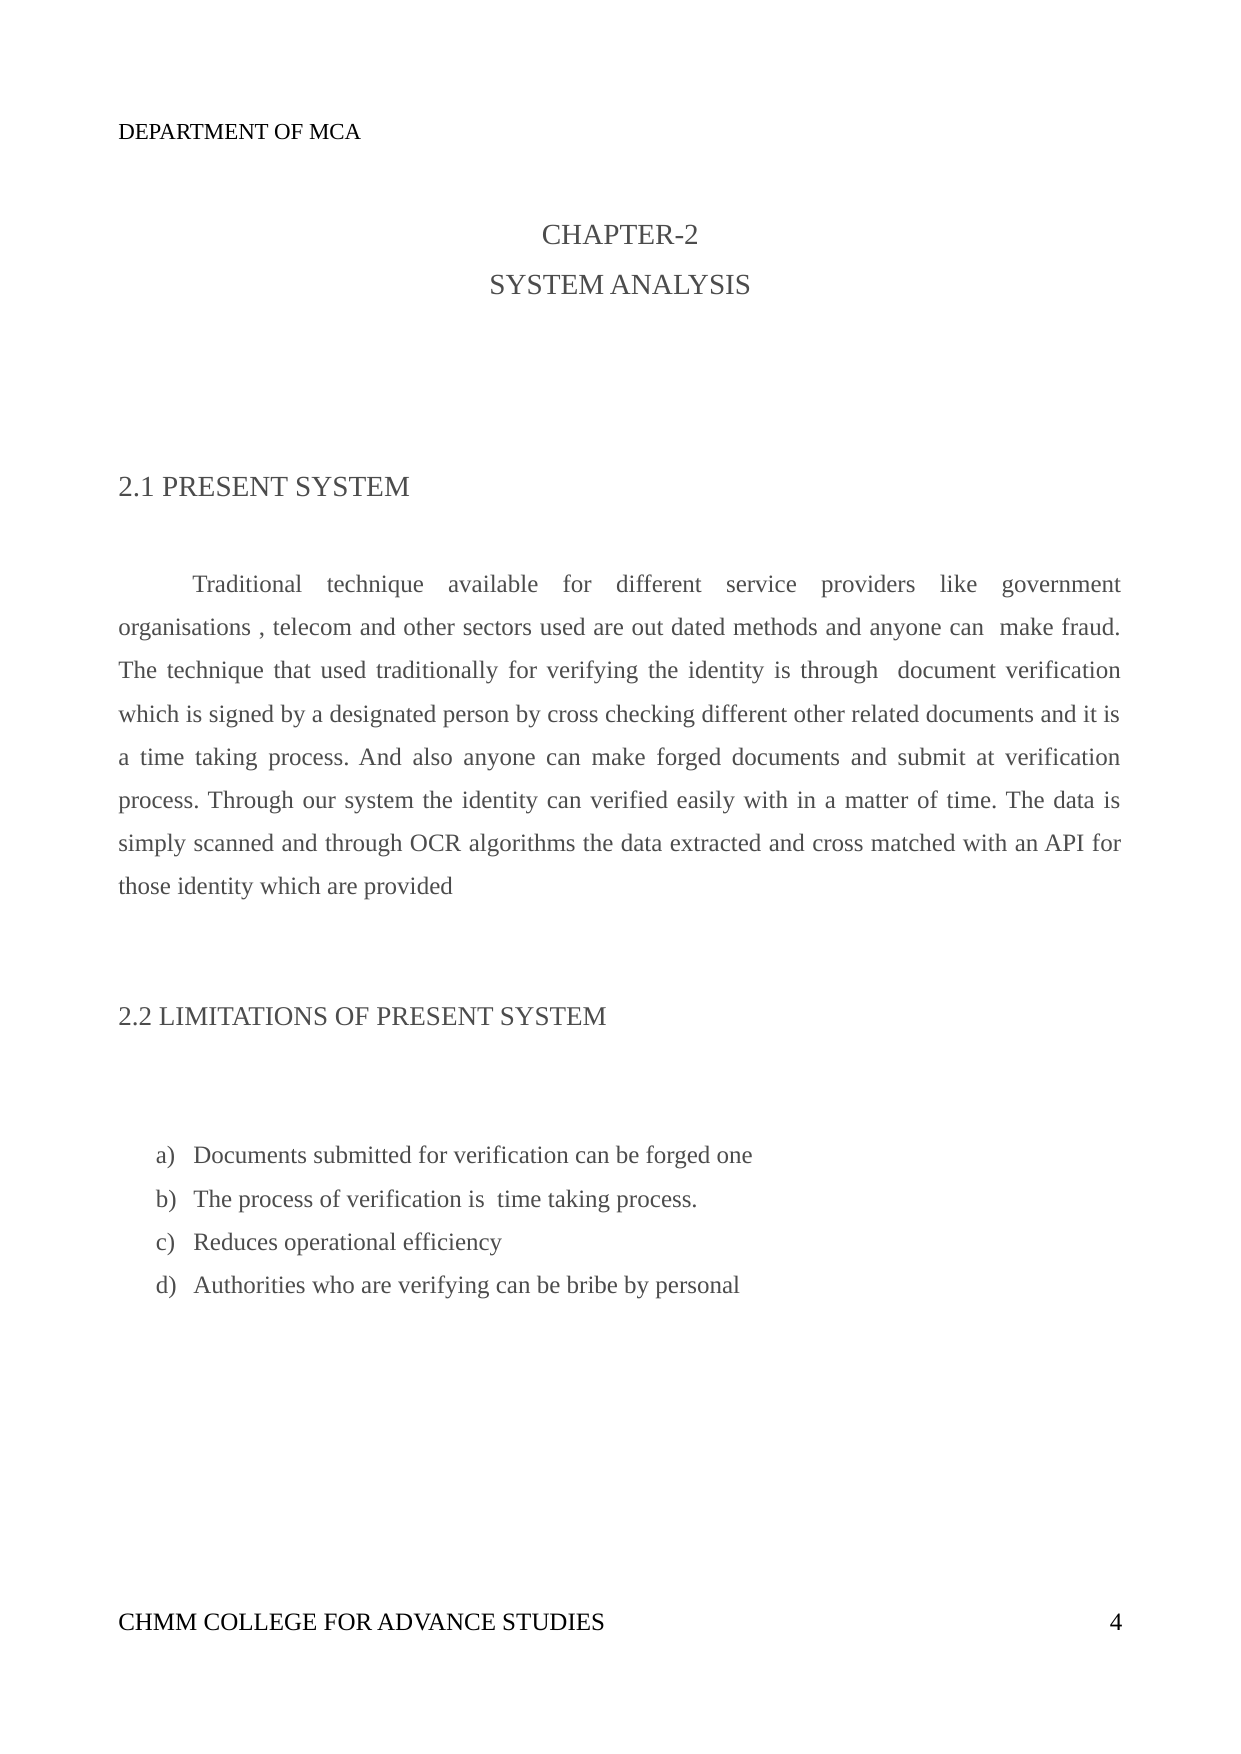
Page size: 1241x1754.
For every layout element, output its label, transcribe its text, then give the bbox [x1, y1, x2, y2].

text Traditional technique available for different service providers like government organisations , telecom and other sectors used are out dated methods and anyone can make fraud. The technique that used traditionally for verifying the identity is through document verification which is signed by a designated person by cross checking different other related documents and it is a time taking process. And also anyone can make forged documents and submit at verification process. Through our system the identity can verified easily with in a matter of time. The data is simply scanned and through OCR algorithms the data extracted and cross matched with an API for those identity which are provided [118, 569, 1122, 900]
list Reduces operational efficiency [156, 1227, 1122, 1256]
list Authorities who are verifying can be bribe by personal [156, 1270, 1122, 1299]
list The process of verification is time taking process. [156, 1184, 1122, 1212]
list Documents submitted for verification can be forged one [156, 1141, 1122, 1169]
text SYSTEM ANALYSIS [118, 267, 1122, 301]
text 2.2 LIMITATIONS OF PRESENT SYSTEM [118, 1001, 1122, 1032]
text CHAPTER-2 [118, 217, 1122, 251]
text 2.1 PRESENT SYSTEM [118, 469, 1122, 502]
